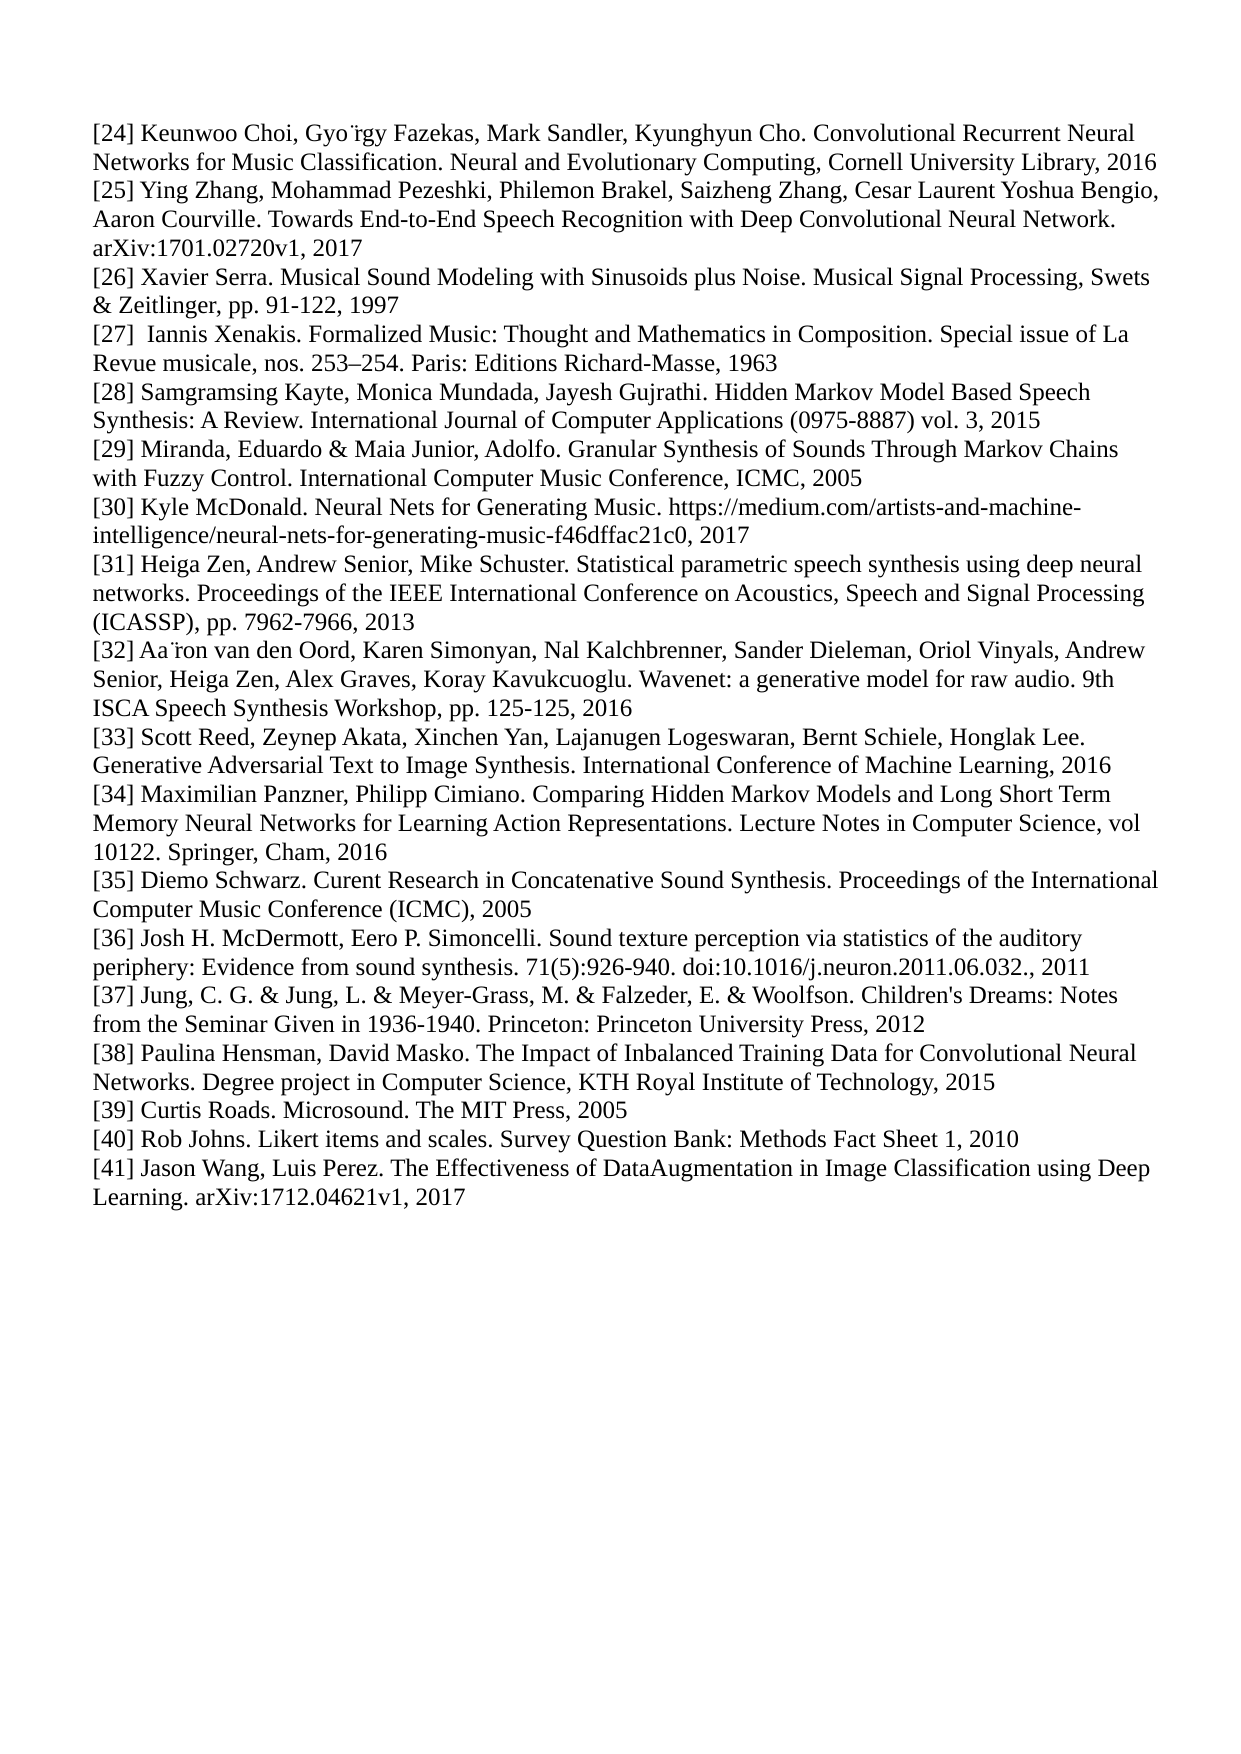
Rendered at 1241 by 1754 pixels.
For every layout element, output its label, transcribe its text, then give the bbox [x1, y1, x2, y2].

text [40] Rob Johns. Likert items and scales. Survey Question Bank: Methods Fact Sheet 1, 2010 [92, 1124, 1160, 1153]
text [26] Xavier Serra. Musical Sound Modeling with Sinusoids plus Noise. Musical Signal Processing, Swets & Zeitlinger, pp. 91-122, 1997 [92, 262, 1160, 319]
text [30] Kyle McDonald. Neural Nets for Generating Music. https://medium.com/artists-and-machine-intelligence/neural-nets-for-generating-music-f46dffac21c0, 2017 [92, 492, 1160, 549]
text [36] Josh H. McDermott, Eero P. Simoncelli. Sound texture perception via statistics of the auditory periphery: Evidence from sound synthesis. 71(5):926-940. doi:10.1016/j.neuron.2011.06.032., 2011 [92, 923, 1160, 981]
text [25] Ying Zhang, Mohammad Pezeshki, Philemon Brakel, Saizheng Zhang, Cesar Laurent Yoshua Bengio, Aaron Courville. Towards End-to-End Speech Recognition with Deep Convolutional Neural Network. arXiv:1701.02720v1, 2017 [92, 176, 1160, 262]
text [35] Diemo Schwarz. Curent Research in Concatenative Sound Synthesis. Proceedings of the International Computer Music Conference (ICMC), 2005 [92, 866, 1160, 923]
text [38] Paulina Hensman, David Masko. The Impact of Inbalanced Training Data for Convolutional Neural Networks. Degree project in Computer Science, KTH Royal Institute of Technology, 2015 [92, 1038, 1160, 1096]
text [31] Heiga Zen, Andrew Senior, Mike Schuster. Statistical parametric speech synthesis using deep neural networks. Proceedings of the IEEE International Conference on Acoustics, Speech and Signal Processing (ICASSP), pp. 7962-7966, 2013 [92, 549, 1160, 636]
text [39] Curtis Roads. Microsound. The MIT Press, 2005 [92, 1096, 1160, 1124]
text [37] Jung, C. G. & Jung, L. & Meyer-Grass, M. & Falzeder, E. & Woolfson. Children's Dreams: Notes from the Seminar Given in 1936-1940. Princeton: Princeton University Press, 2012 [92, 981, 1160, 1038]
text [34] Maximilian Panzner, Philipp Cimiano. Comparing Hidden Markov Models and Long Short Term Memory Neural Networks for Learning Action Representations. Lecture Notes in Computer Science, vol 10122. Springer, Cham, 2016 [92, 779, 1160, 866]
text [28] Samgramsing Kayte, Monica Mundada, Jayesh Gujrathi. Hidden Markov Model Based Speech Synthesis: A Review. International Journal of Computer Applications (0975-8887) vol. 3, 2015 [92, 377, 1160, 434]
text [27] Iannis Xenakis. Formalized Music: Thought and Mathematics in Composition. Special issue of La Revue musicale, nos. 253–254. Paris: Editions Richard-Masse, 1963 [92, 319, 1160, 377]
text [29] Miranda, Eduardo & Maia Junior, Adolfo. Granular Synthesis of Sounds Through Markov Chains with Fuzzy Control. International Computer Music Conference, ICMC, 2005 [92, 434, 1160, 492]
text [41] Jason Wang, Luis Perez. The Effectiveness of DataAugmentation in Image Classification using Deep Learning. arXiv:1712.04621v1, 2017 [92, 1153, 1160, 1211]
text [33] Scott Reed, Zeynep Akata, Xinchen Yan, Lajanugen Logeswaran, Bernt Schiele, Honglak Lee. Generative Adversarial Text to Image Synthesis. International Conference of Machine Learning, 2016 [92, 722, 1160, 779]
text [32] Aa ̈ron van den Oord, Karen Simonyan, Nal Kalchbrenner, Sander Dieleman, Oriol Vinyals, Andrew Senior, Heiga Zen, Alex Graves, Koray Kavukcuoglu. Wavenet: a generative model for raw audio. 9th ISCA Speech Synthesis Workshop, pp. 125-125, 2016 [92, 636, 1160, 722]
text [24] Keunwoo Choi, Gyo ̈rgy Fazekas, Mark Sandler, Kyunghyun Cho. Convolutional Recurrent Neural Networks for Music Classification. Neural and Evolutionary Computing, Cornell University Library, 2016 [92, 118, 1160, 176]
